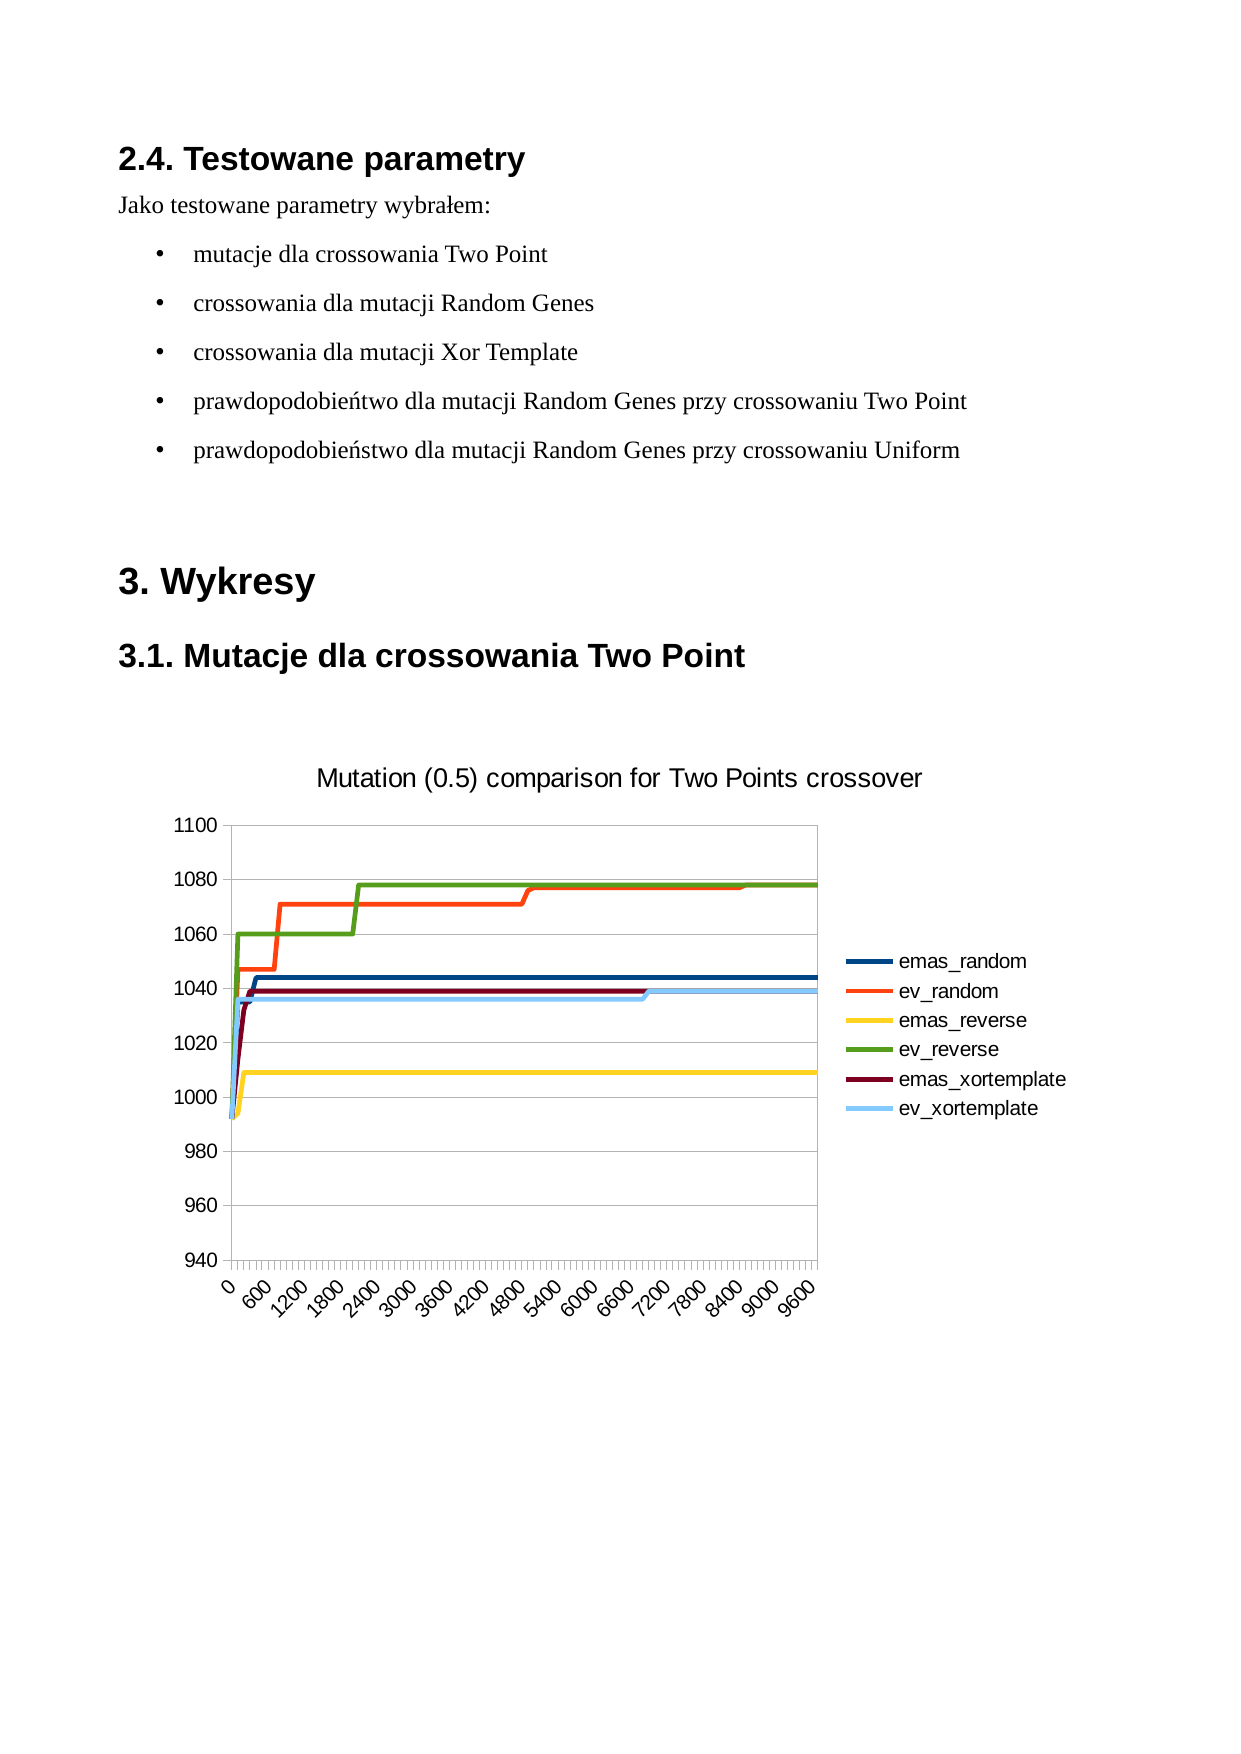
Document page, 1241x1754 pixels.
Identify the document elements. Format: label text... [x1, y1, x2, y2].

list crossowania dla mutacji Random Genes [156, 288, 1122, 317]
subtitle 2.4. Testowane parametry [118, 139, 1122, 178]
subtitle 3.1. Mutacje dla crossowania Two Point [118, 636, 1122, 674]
text Jako testowane parametry wybrałem: [118, 190, 1122, 219]
list prawdopodobieństwo dla mutacji Random Genes przy crossowaniu Uniform [156, 435, 1122, 464]
list prawdopodobieńtwo dla mutacji Random Genes przy crossowaniu Two Point [156, 386, 1122, 415]
subtitle 3. Wykresy [118, 558, 1122, 602]
list mutacje dla crossowania Two Point [156, 239, 1122, 268]
list crossowania dla mutacji Xor Template [156, 337, 1122, 366]
